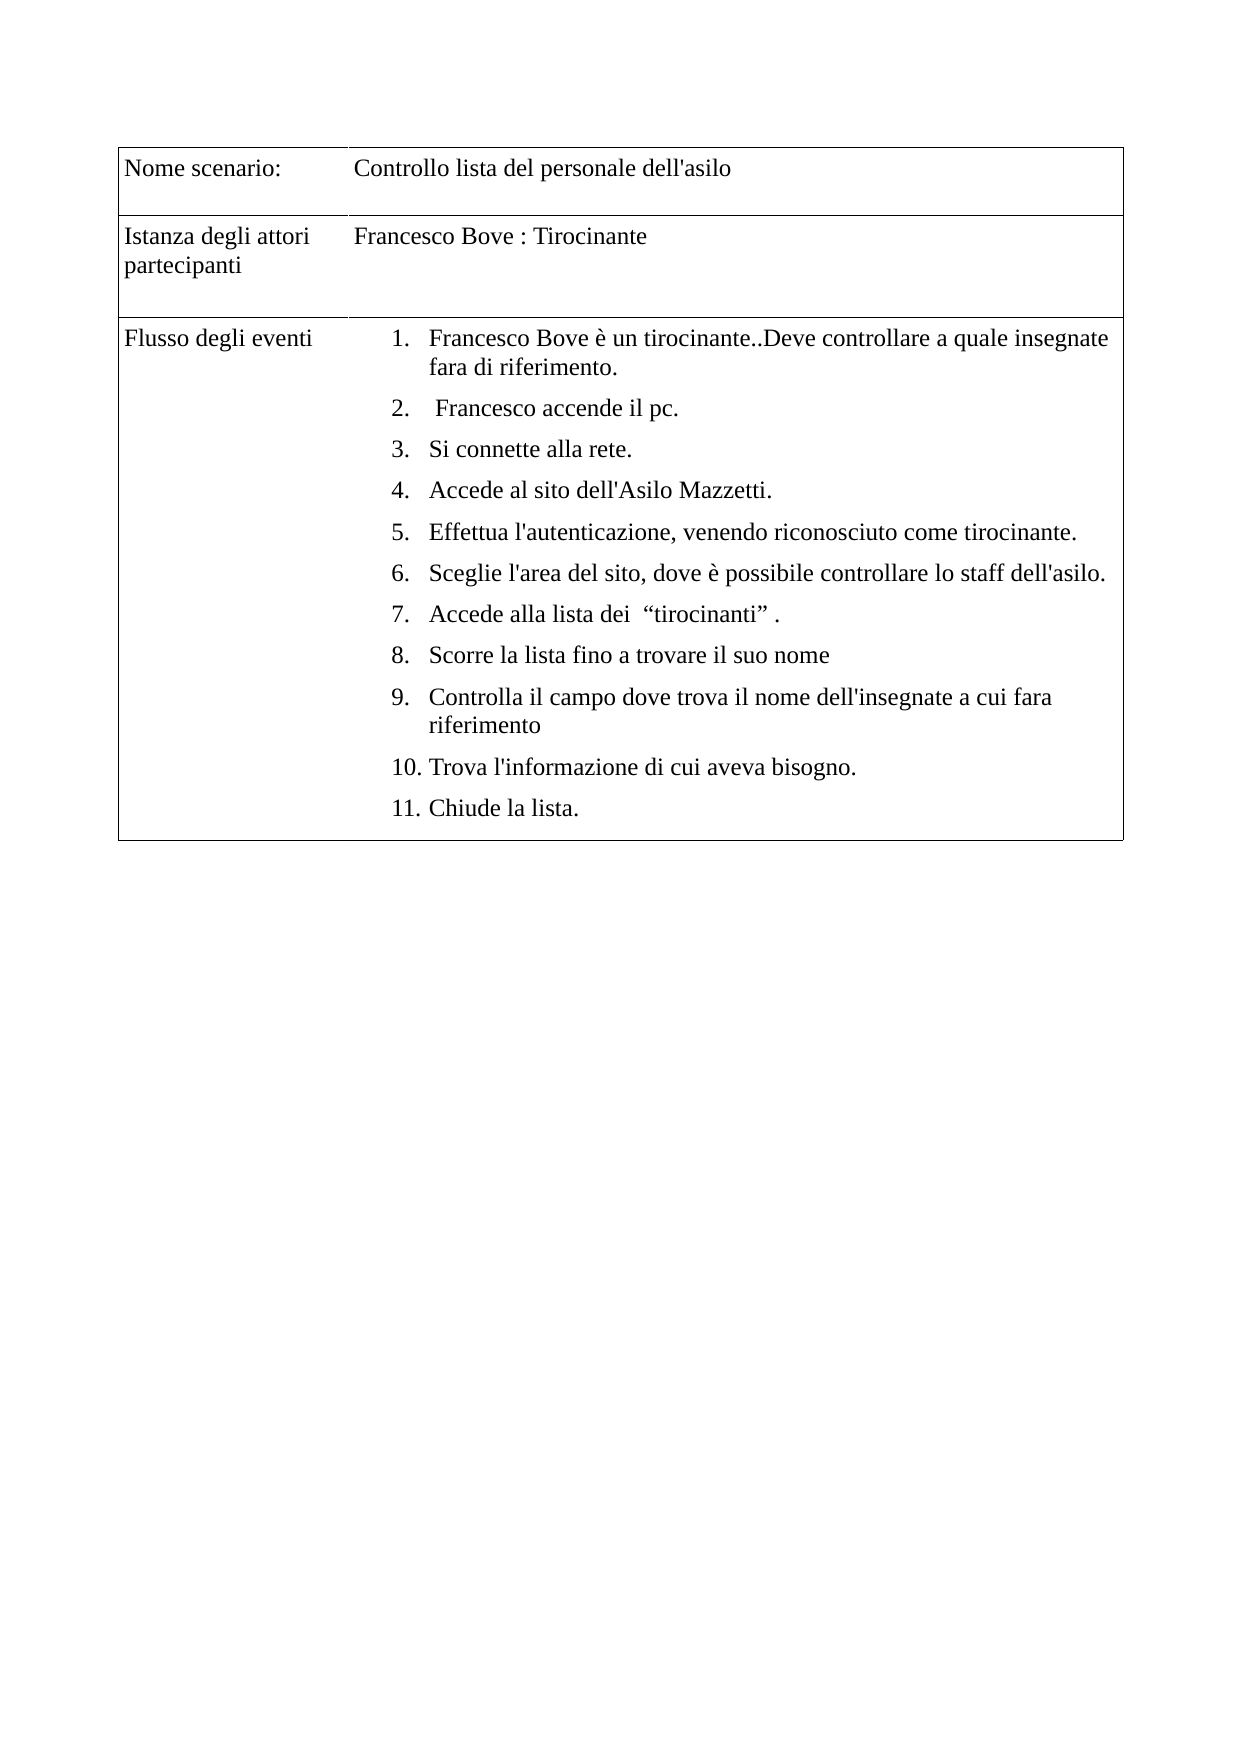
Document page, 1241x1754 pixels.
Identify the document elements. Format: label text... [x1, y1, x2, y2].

table_cell Francesco Bove è un tirocinante..Deve controllare a quale insegnate fara di riferimento. Francesco accende il pc. Si connette alla rete. Accede al sito dell'Asilo Mazzetti. Effettua l'autenticazione, venendo riconosciuto come tirocinante. Sceglie l'area del sito, dove è possibile controllare lo staff dell'asilo. Accede alla lista dei “tirocinanti” . Scorre la lista fino a trovare il suo nome Controlla il campo dove trova il nome dell'insegnate a cui fara riferimento Trova l'informazione di cui aveva bisogno. Chiude la lista. [349, 318, 1123, 840]
table_header Nome scenario: [119, 148, 348, 215]
table_cell Francesco Bove : Tirocinante [349, 216, 1123, 317]
table_header Controllo lista del personale dell'asilo [349, 148, 1123, 215]
table_cell Istanza degli attori partecipanti [119, 216, 348, 317]
table_cell Flusso degli eventi [119, 318, 348, 840]
